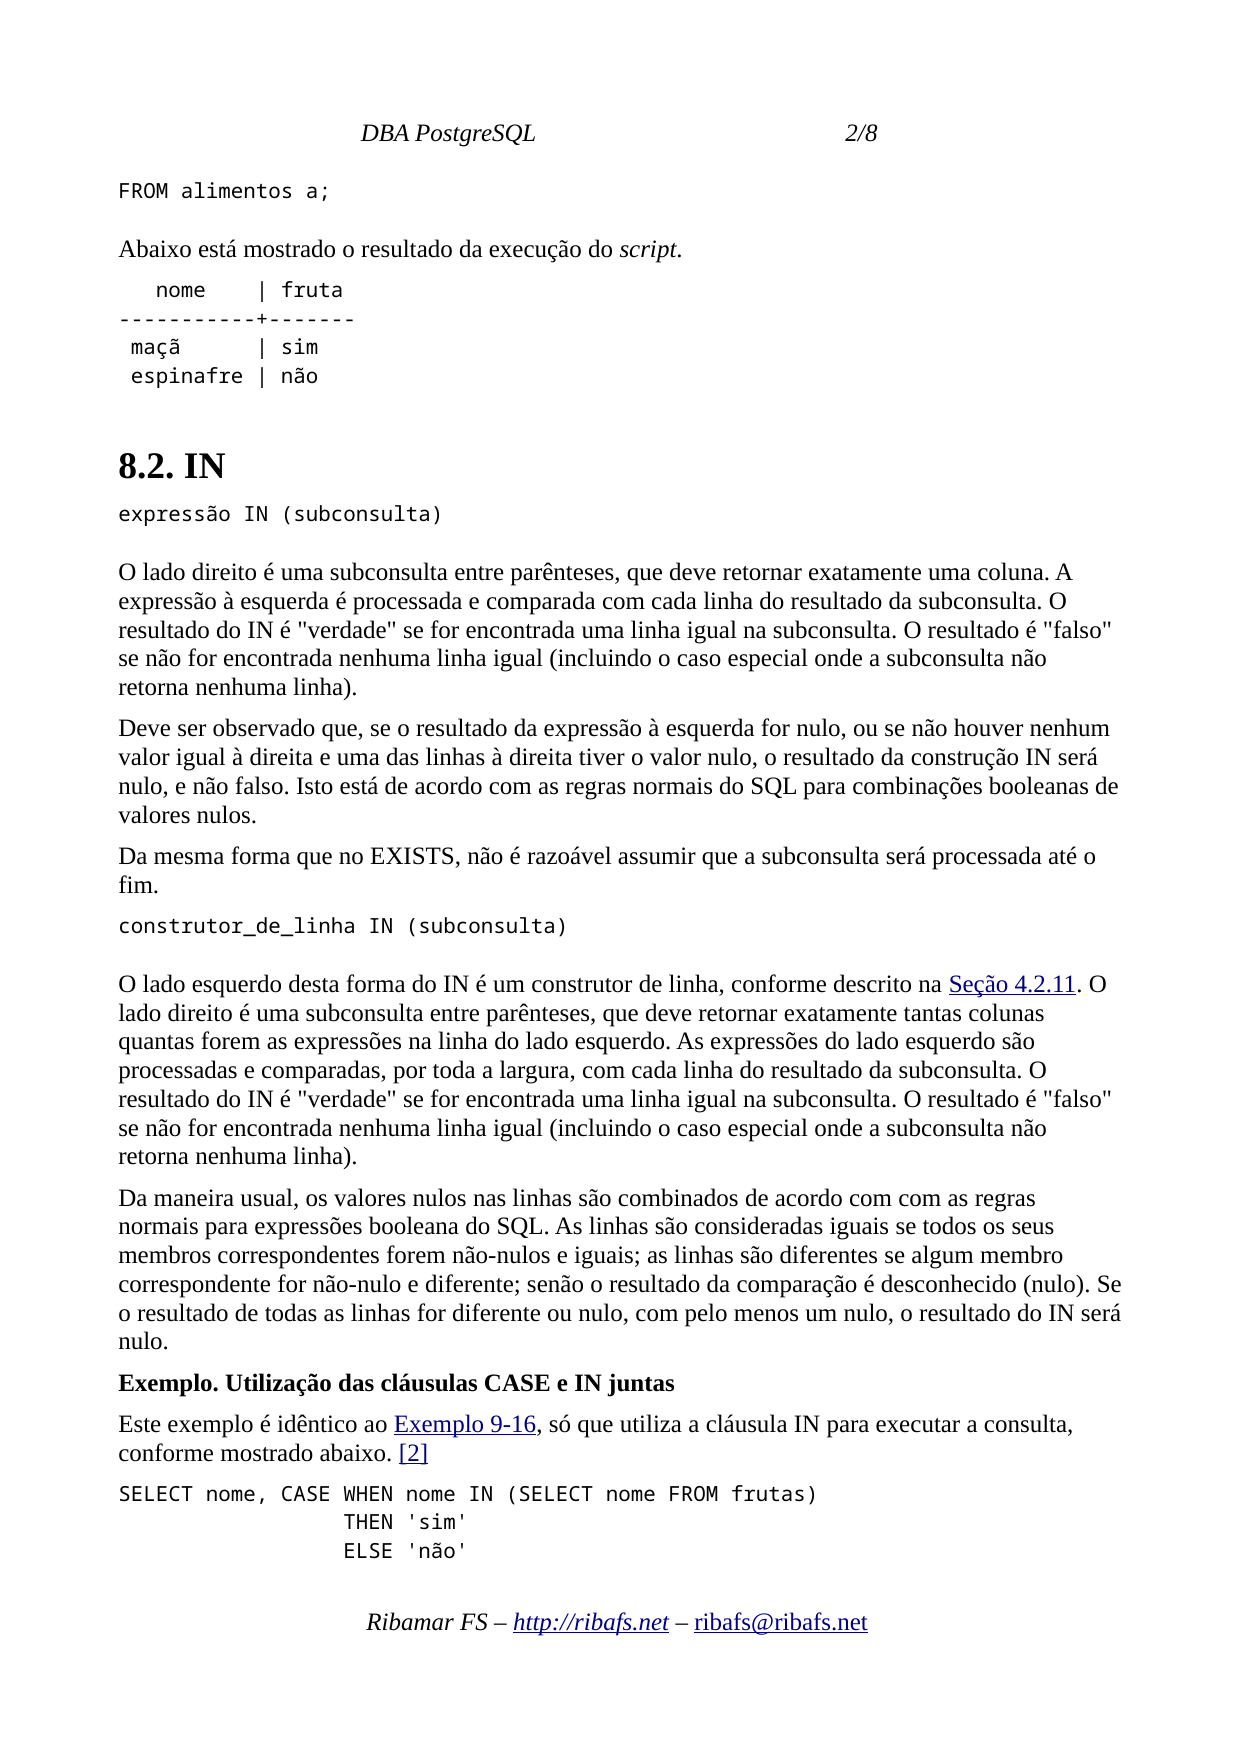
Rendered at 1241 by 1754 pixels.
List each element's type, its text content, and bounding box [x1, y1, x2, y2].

text construtor_de_linha IN (subconsulta) [118, 911, 1122, 939]
text -----------+------- [118, 304, 1122, 332]
text Abaixo está mostrado o resultado da execução do script. [118, 234, 1122, 263]
text O lado esquerdo desta forma do IN é um construtor de linha, conforme descrito na Seção 4.2.11. O lado direito é uma subconsulta entre parênteses, que deve retornar exatamente tantas colunas quantas forem as expressões na linha do lado esquerdo. As expressões do lado esquerdo são processadas e comparadas, por toda a largura, com cada linha do resultado da subconsulta. O resultado do IN é "verdade" se for encontrada uma linha igual na subconsulta. O resultado é "falso" se não for encontrada nenhuma linha igual (incluindo o caso especial onde a subconsulta não retorna nenhuma linha). [118, 969, 1122, 1170]
text nome | fruta [118, 276, 1122, 304]
text Da mesma forma que no EXISTS, não é razoável assumir que a subconsulta será processada até o fim. [118, 841, 1122, 898]
text FROM alimentos a; [118, 176, 1122, 205]
text Este exemplo é idêntico ao Exemplo 9-16, só que utiliza a cláusula IN para executar a consulta, conforme mostrado abaixo. [2] [118, 1409, 1122, 1466]
text Deve ser observado que, se o resultado da expressão à esquerda for nulo, ou se não houver nenhum valor igual à direita e uma das linhas à direita tiver o valor nulo, o resultado da construção IN será nulo, e não falso. Isto está de acordo com as regras normais do SQL para combinações booleanas de valores nulos. [118, 713, 1122, 828]
text THEN 'sim' [118, 1507, 1122, 1536]
subtitle 8.2. IN [118, 444, 1122, 487]
text espinafre | não [118, 361, 1122, 389]
text ELSE 'não' [118, 1536, 1122, 1564]
text SELECT nome, CASE WHEN nome IN (SELECT nome FROM frutas) [118, 1479, 1122, 1507]
text Exemplo. Utilização das cláusulas CASE e IN juntas [118, 1368, 1122, 1396]
text O lado direito é uma subconsulta entre parênteses, que deve retornar exatamente uma coluna. A expressão à esquerda é processada e comparada com cada linha do resultado da subconsulta. O resultado do IN é "verdade" se for encontrada uma linha igual na subconsulta. O resultado é "falso" se não for encontrada nenhuma linha igual (incluindo o caso especial onde a subconsulta não retorna nenhuma linha). [118, 557, 1122, 701]
text expressão IN (subconsulta) [118, 499, 1122, 528]
text maçã | sim [118, 332, 1122, 361]
text Da maneira usual, os valores nulos nas linhas são combinados de acordo com com as regras normais para expressões booleana do SQL. As linhas são consideradas iguais se todos os seus membros correspondentes forem não-nulos e iguais; as linhas são diferentes se algum membro correspondente for não-nulo e diferente; senão o resultado da comparação é desconhecido (nulo). Se o resultado de todas as linhas for diferente ou nulo, com pelo menos um nulo, o resultado do IN será nulo. [118, 1183, 1122, 1355]
